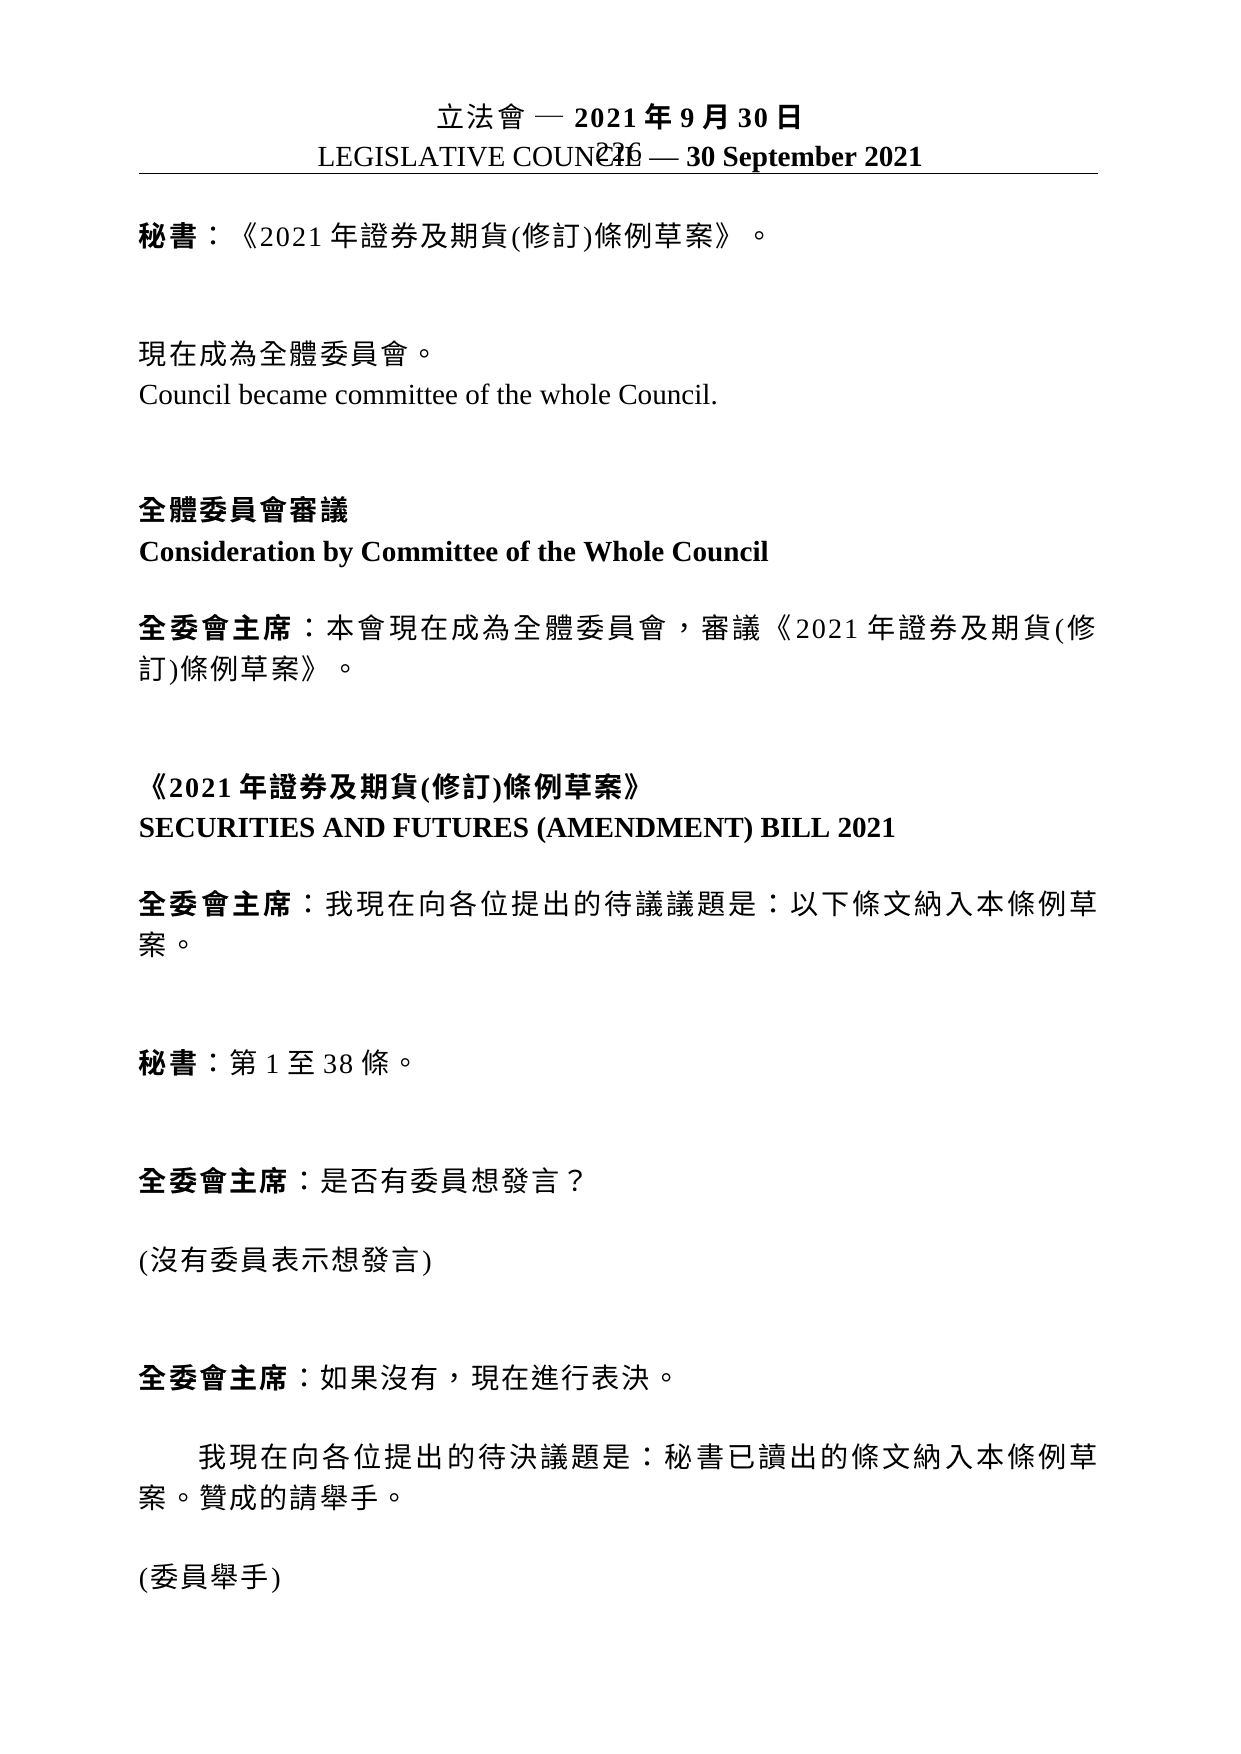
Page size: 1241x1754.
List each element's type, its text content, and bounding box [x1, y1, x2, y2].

text 全委會主席：本會現在成為全體委員會，審議《2021年證券及期貨(修‍訂)條例草案》。 [139, 606, 1098, 687]
text 全體委員會審議 [139, 488, 1098, 529]
text 秘書：第1至38條。 [139, 1041, 1098, 1081]
text 《2021年證券及期貨(修訂)條例草案》 [139, 764, 1098, 805]
text 我現在向各位提出的待決議題是：秘書已讀出的條文納入本條例草案。贊成的請舉手。 [139, 1435, 1098, 1516]
text (委員舉手) [139, 1555, 1098, 1596]
text 全委會主席：我現在向各位提出的待議議題是：以下條文納入本條例草案。 [139, 882, 1098, 964]
text Council became committee of the whole Council. [139, 372, 1098, 411]
text Consideration by Committee of the Whole Council [139, 529, 1098, 567]
text SECURITIES AND FUTURES (AMENDMENT) BILL 2021 [139, 805, 1098, 844]
text (沒有委員表示想發言) [139, 1238, 1098, 1278]
text 全委會主席：如果沒有，現在進行表決。 [139, 1356, 1098, 1396]
text 現在成為全體委員會。 [139, 332, 1098, 372]
text 秘書：《2021年證券及期貨(修訂)條例草案》。 [139, 214, 1098, 254]
text 全委會主席：是否有委員想發言？ [139, 1158, 1098, 1199]
